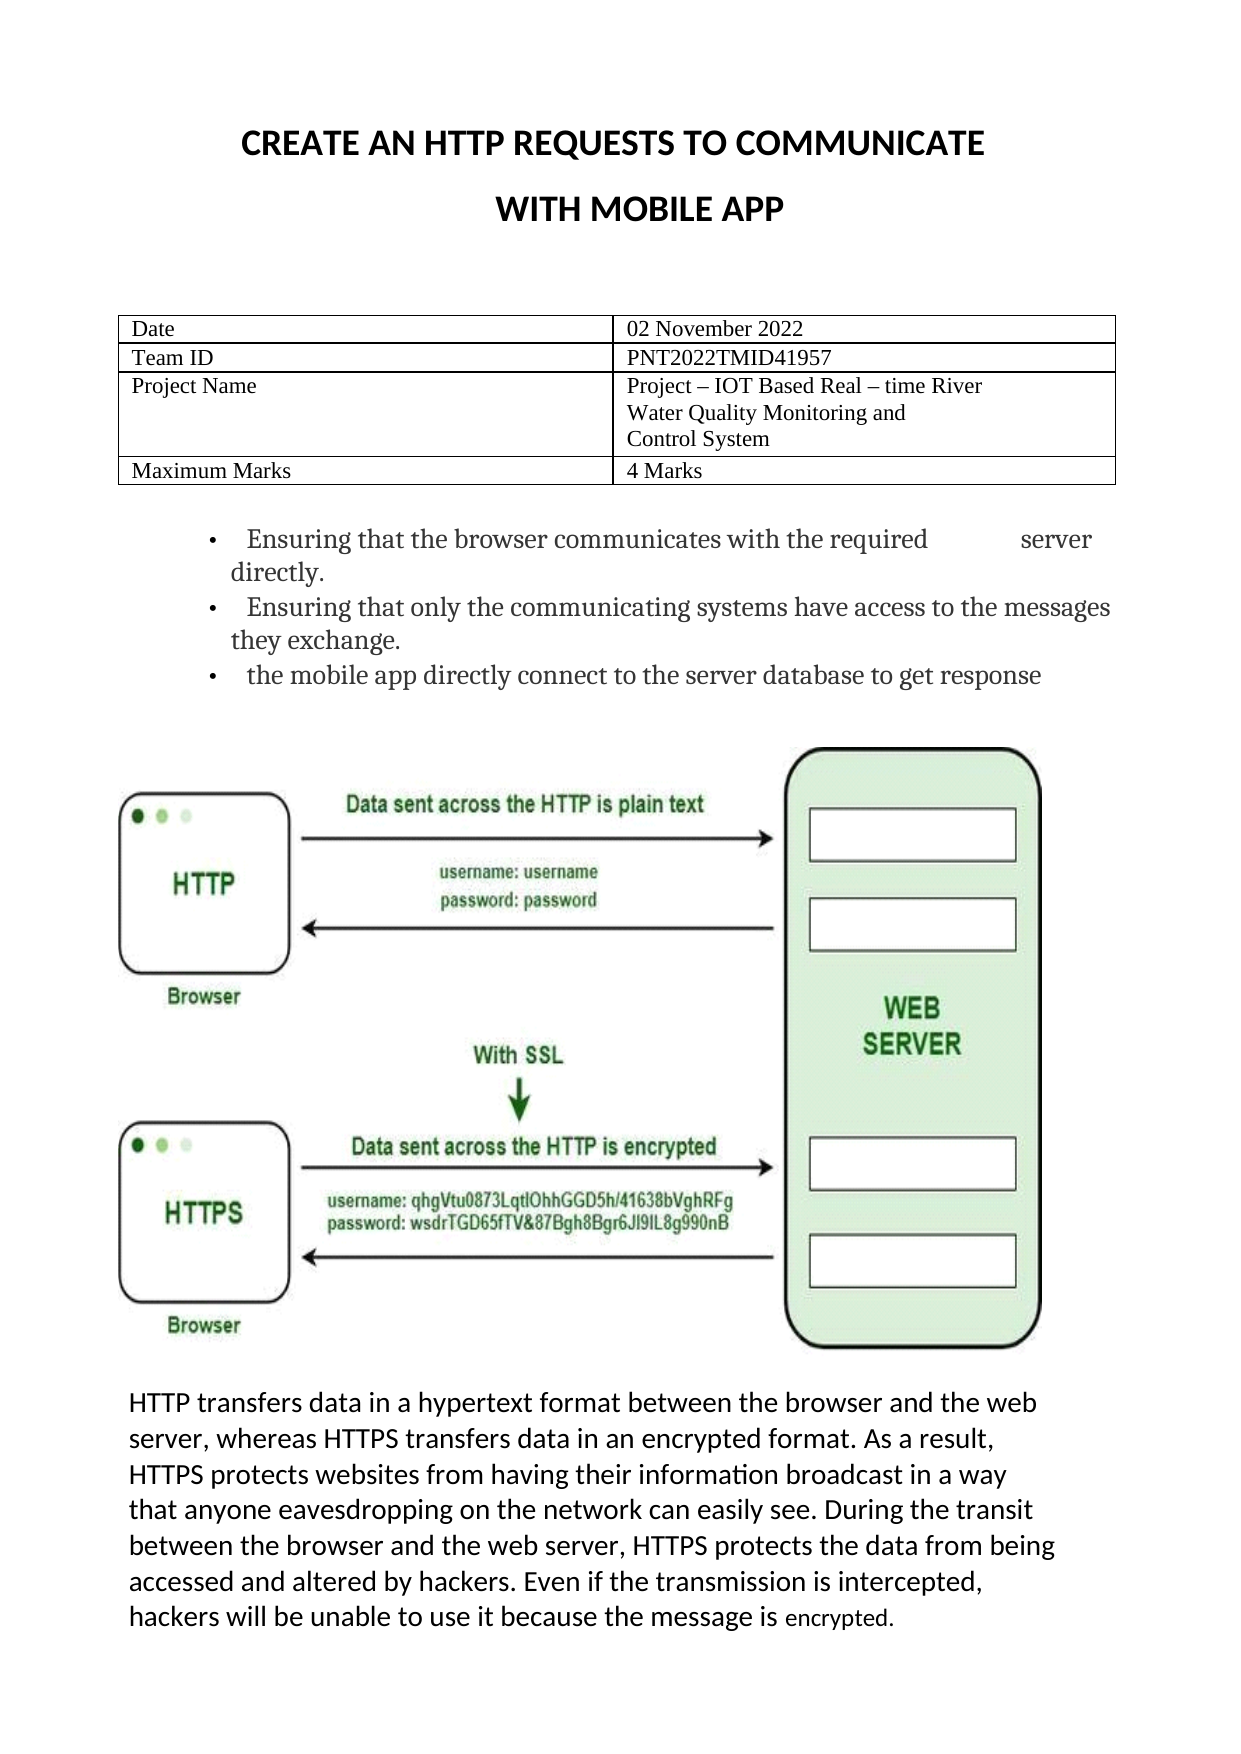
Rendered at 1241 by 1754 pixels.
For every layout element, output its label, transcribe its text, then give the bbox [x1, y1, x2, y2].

table_cell Project Name [119, 373, 612, 456]
text CREATE AN HTTP REQUESTS TO COMMUNICATE [241, 119, 1122, 164]
table_cell 4 Marks [614, 457, 1115, 484]
table_header Date [119, 316, 612, 342]
list Ensuring that only the communicating systems have access to the messages they exchange. [193, 591, 1122, 656]
list the mobile app directly connect to the server database to get response [193, 659, 1122, 692]
table_cell Maximum Marks [119, 457, 612, 484]
list Ensuring that the browser communicates with the required server directly. [193, 523, 1122, 588]
table_cell PNT2022TMID41957 [614, 344, 1115, 371]
table_cell Project – IOT Based Real – time River Water Quality Monitoring and Control System [614, 373, 1115, 456]
table_header 02 November 2022 [614, 316, 1115, 342]
table_cell Team ID [119, 344, 612, 371]
text WITH MOBILE APP [495, 185, 1122, 231]
text HTTP transfers data in a hypertext format between the browser and the web server, whereas HTTPS transfers data in an encrypted format. As a result, HTTPS protects websites from having their information broadcast in a way that anyone eavesdropping on the network can easily see. During the transit between the browser and the web server, HTTPS protects the data from being accessed and altered by hackers. Even if the transmission is intercepted, hackers will be unable to use it because the message is encrypted. [128, 1384, 1057, 1634]
